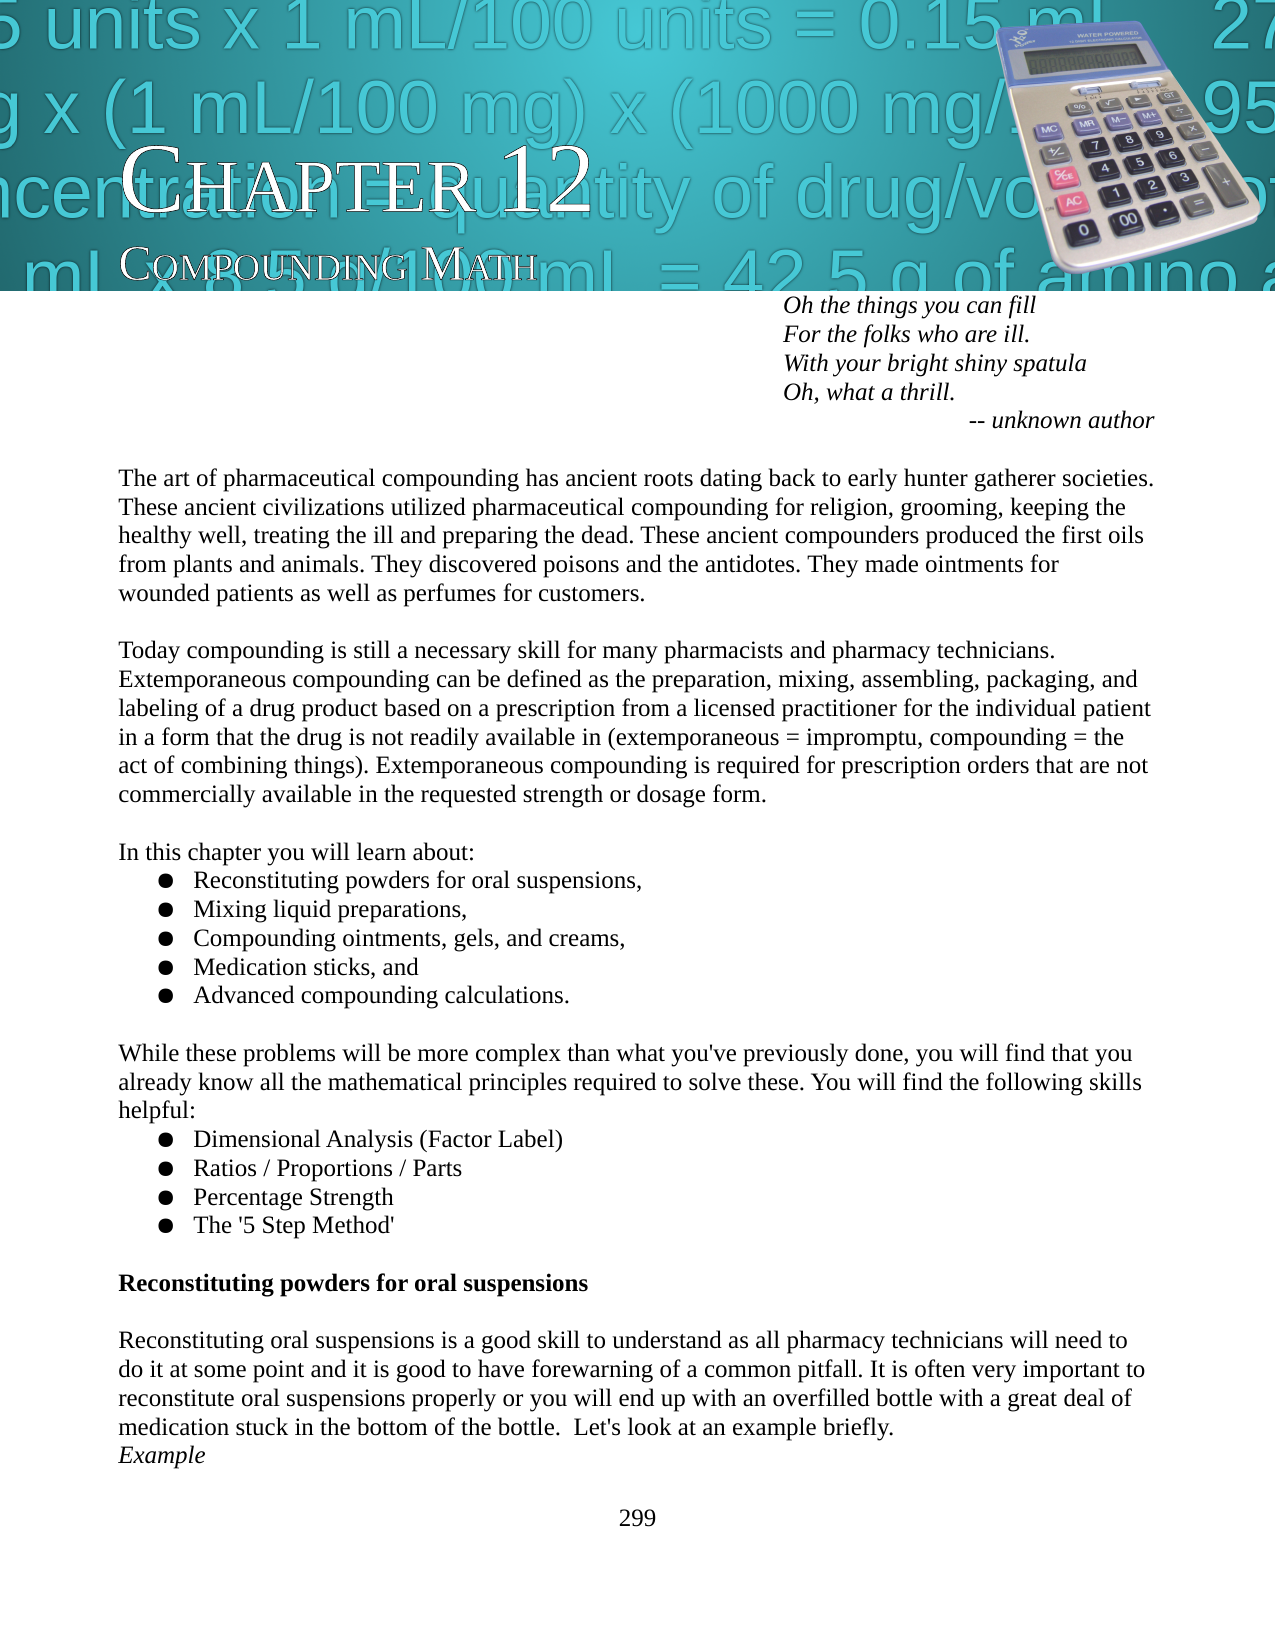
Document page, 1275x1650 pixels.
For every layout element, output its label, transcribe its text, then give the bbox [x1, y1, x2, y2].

text Example [118, 1441, 1157, 1469]
list Dimensional Analysis (Factor Label) [156, 1124, 1157, 1153]
text Reconstituting powders for oral suspensions [118, 1268, 1157, 1297]
text Oh the things you can fill For the folks who are ill. With your bright shiny spatula Oh, what a thrill. [783, 291, 1157, 406]
text -- unknown author [118, 406, 1157, 434]
list Compounding ointments, gels, and creams, [156, 923, 1157, 952]
list The '5 Step Method' [156, 1211, 1157, 1239]
text The art of pharmaceutical compounding has ancient roots dating back to early hunter gatherer societies. These ancient civilizations utilized pharmaceutical compounding for religion, grooming, keeping the healthy well, treating the ill and preparing the dead. These ancient compounders produced the first oils from plants and animals. They discovered poisons and the antidotes. They made ointments for wounded patients as well as perfumes for customers. [118, 463, 1157, 607]
text Today compounding is still a necessary skill for many pharmacists and pharmacy technicians. Extemporaneous compounding can be defined as the preparation, mixing, assembling, packaging, and labeling of a drug product based on a prescription from a licensed practitioner for the individual patient in a form that the drug is not readily available in (extemporaneous = impromptu, compounding = the act of combining things). Extemporaneous compounding is required for prescription orders that are not commercially available in the requested strength or dosage form. [118, 636, 1157, 808]
list Mixing liquid preparations, [156, 894, 1157, 923]
text Reconstituting oral suspensions is a good skill to understand as all pharmacy technicians will need to do it at some point and it is good to have forewarning of a common pitfall. It is often very important to reconstitute oral suspensions properly or you will end up with an overfilled bottle with a great deal of medication stuck in the bottom of the bottle. Let's look at an example briefly. [118, 1326, 1157, 1441]
text While these problems will be more complex than what you've previously done, you will find that you already know all the mathematical principles required to solve these. You will find the following skills helpful: [118, 1038, 1157, 1124]
list Reconstituting powders for oral suspensions, [156, 866, 1157, 894]
list Percentage Strength [156, 1182, 1157, 1211]
list Ratios / Proportions / Parts [156, 1153, 1157, 1182]
picture [0, 0, 1275, 291]
text In this chapter you will learn about: [118, 837, 1157, 866]
list Medication sticks, and [156, 952, 1157, 981]
list Advanced compounding calculations. [156, 981, 1157, 1009]
